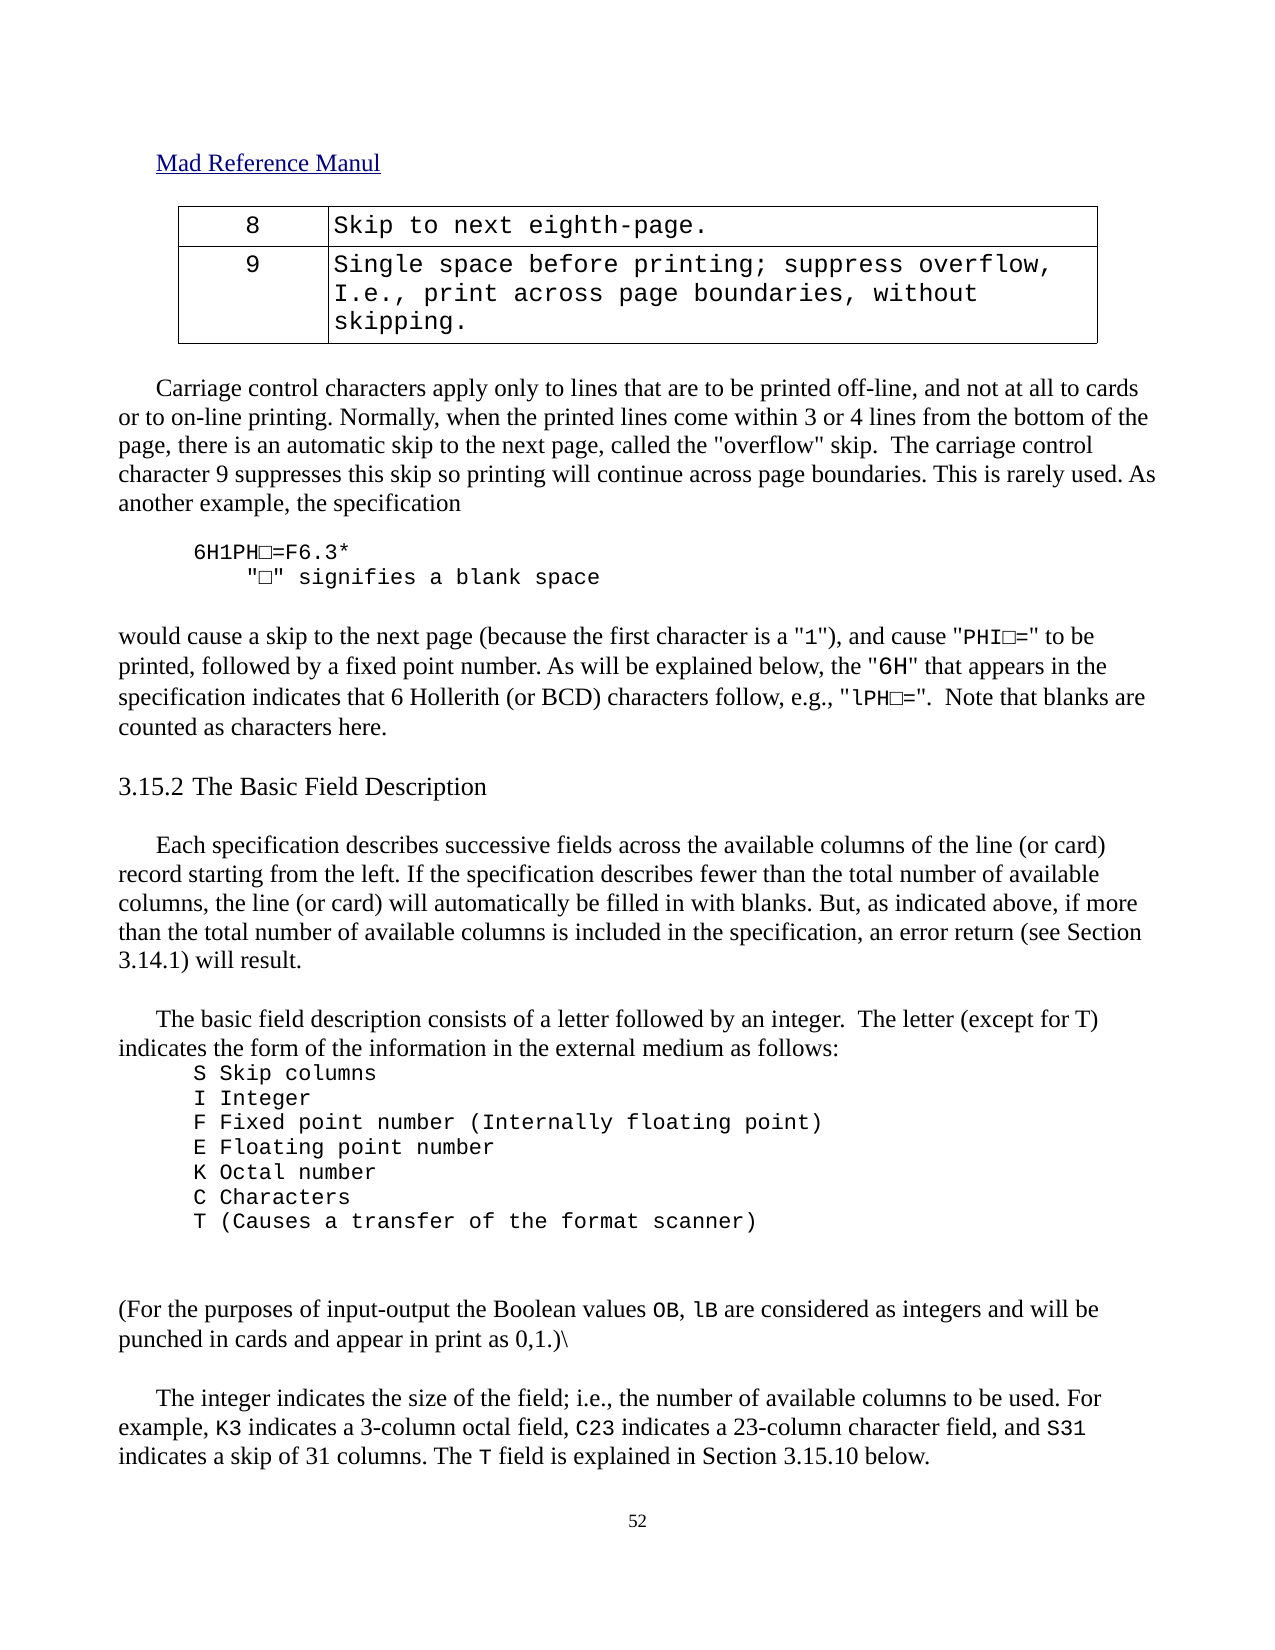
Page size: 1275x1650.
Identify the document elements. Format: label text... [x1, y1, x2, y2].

text C Characters [193, 1186, 1157, 1211]
text The basic field description consists of a letter followed by an integer. The letter (except for T) indicates the form of the information in the external medium as follows: [118, 1004, 1157, 1062]
text I Integer [193, 1087, 1157, 1111]
table_cell 8 [179, 207, 328, 246]
text 6H1PH□=F6.3* "□" signifies a blank space [193, 517, 1157, 591]
text (For the purposes of input-output the Boolean values OB, lB are considered as integers and will be punched in cards and appear in print as 0,1.)\ [118, 1265, 1157, 1353]
text T (Causes a transfer of the format scanner) [193, 1211, 1157, 1235]
text Carriage control characters apply only to lines that are to be printed off-line, and not at all to cards or to on-line printing. Normally, when the printed lines come within 3 or 4 lines from the bottom of the page, there is an automatic skip to the next page, called the "overflow" skip. The carriage control character 9 suppresses this skip so printing will continue across page boundaries. This is rarely used. As another example, the specification [118, 373, 1157, 517]
table_cell 9 [179, 247, 328, 343]
text S Skip columns [193, 1062, 1157, 1087]
text K Octal number [193, 1161, 1157, 1186]
text F Fixed point number (Internally floating point) [193, 1111, 1157, 1136]
text The integer indicates the size of the field; i.e., the number of available columns to be used. For example, K3 indicates a 3-column octal field, C23 indicates a 23-column character field, and S31 indicates a skip of 31 columns. The T field is explained in Section 3.15.10 below. [118, 1383, 1157, 1471]
text E Floating point number [193, 1136, 1157, 1161]
table_cell Single space before printing; suppress overflow, I.e., print across page boundaries, without skipping. [329, 247, 1097, 343]
text would cause a skip to the next page (because the first character is a "1"), and cause "PHI□=" to be printed, followed by a fixed point number. As will be explained below, the "6H" that appears in the specification indicates that 6 Hollerith (or BCD) characters follow, e.g., "lPH□=". Note that blanks are counted as characters here. [118, 621, 1157, 740]
text Each specification describes successive fields across the available columns of the line (or card) record starting from the left. If the specification describes fewer than the total number of available columns, the line (or card) will automatically be filled in with blanks. But, as indicated above, if more than the total number of available columns is included in the specification, an error return (see Section 3.14.1) will result. [118, 831, 1157, 974]
table_cell Skip to next eighth-page. [329, 207, 1097, 246]
subtitle The Basic Field Description [118, 770, 1157, 801]
